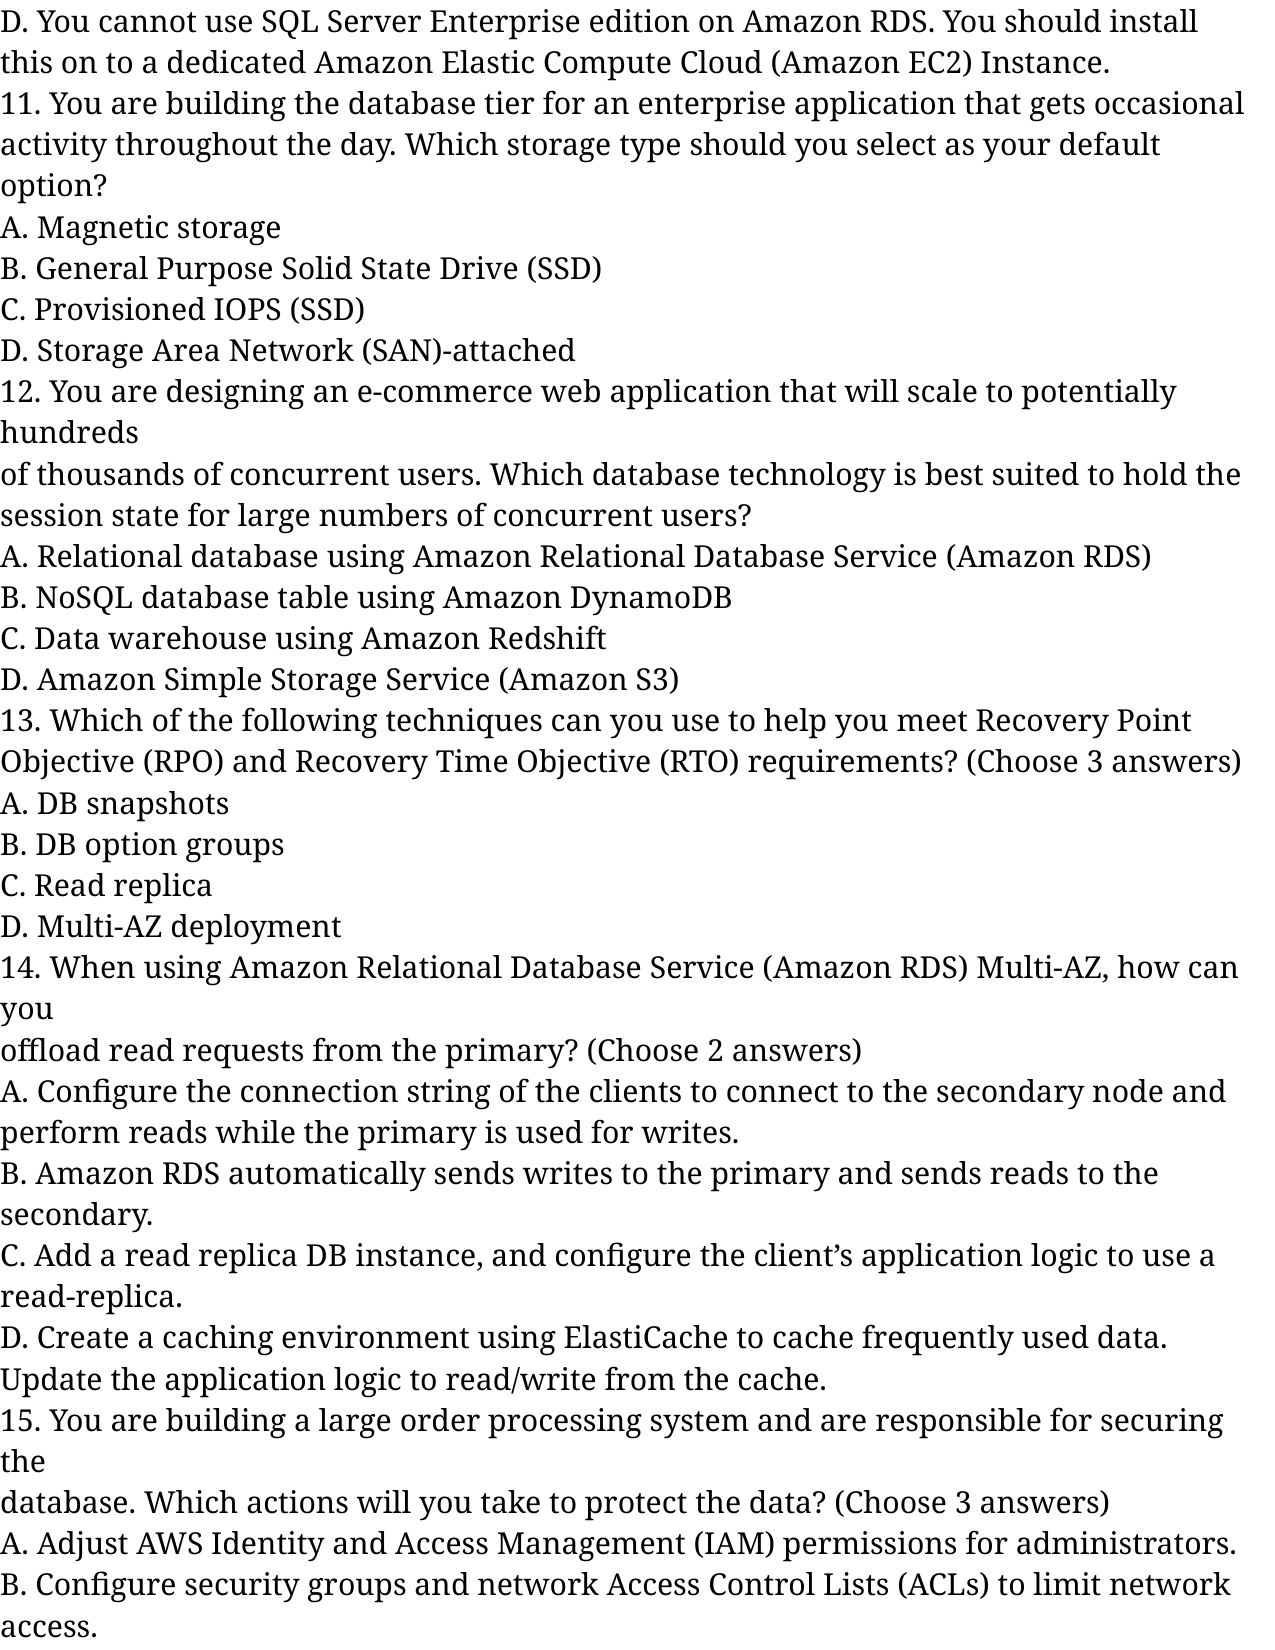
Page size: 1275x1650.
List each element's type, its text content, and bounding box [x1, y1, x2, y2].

text C. Add a read replica DB instance, and configure the client’s application logic to use a [0, 1234, 1275, 1276]
text B. Configure security groups and network Access Control Lists (ACLs) to limit network [0, 1563, 1275, 1605]
text D. Storage Area Network (SAN)-attached [0, 329, 1275, 370]
text 14. When using Amazon Relational Database Service (Amazon RDS) Multi-AZ, how can you [0, 946, 1275, 1029]
text C. Provisioned IOPS (SSD) [0, 288, 1275, 329]
text 11. You are building the database tier for an enterprise application that gets occasional [0, 82, 1275, 123]
text A. Adjust AWS Identity and Access Management (IAM) permissions for administrators. [0, 1522, 1275, 1563]
text Update the application logic to read/write from the cache. [0, 1358, 1275, 1399]
text this on to a dedicated Amazon Elastic Compute Cloud (Amazon EC2) Instance. [0, 41, 1275, 82]
text activity throughout the day. Which storage type should you select as your default option? [0, 123, 1275, 206]
text 13. Which of the following techniques can you use to help you meet Recovery Point [0, 699, 1275, 741]
text offload read requests from the primary? (Choose 2 answers) [0, 1029, 1275, 1070]
text A. DB snapshots [0, 782, 1275, 823]
text D. Amazon Simple Storage Service (Amazon S3) [0, 658, 1275, 699]
text session state for large numbers of concurrent users? [0, 494, 1275, 535]
text 12. You are designing an e-commerce web application that will scale to potentially hundreds [0, 370, 1275, 453]
text B. General Purpose Solid State Drive (SSD) [0, 247, 1275, 288]
text C. Read replica [0, 864, 1275, 905]
text B. Amazon RDS automatically sends writes to the primary and sends reads to the [0, 1152, 1275, 1193]
text secondary. [0, 1193, 1275, 1234]
text database. Which actions will you take to protect the data? (Choose 3 answers) [0, 1481, 1275, 1522]
text B. DB option groups [0, 823, 1275, 864]
text A. Relational database using Amazon Relational Database Service (Amazon RDS) [0, 535, 1275, 576]
text Objective (RPO) and Recovery Time Objective (RTO) requirements? (Choose 3 answers) [0, 741, 1275, 782]
text D. Create a caching environment using ElastiCache to cache frequently used data. [0, 1317, 1275, 1358]
text D. You cannot use SQL Server Enterprise edition on Amazon RDS. You should install [0, 0, 1275, 41]
text A. Configure the connection string of the clients to connect to the secondary node and [0, 1070, 1275, 1111]
text 15. You are building a large order processing system and are responsible for securing the [0, 1399, 1275, 1481]
text D. Multi-AZ deployment [0, 905, 1275, 946]
text of thousands of concurrent users. Which database technology is best suited to hold the [0, 453, 1275, 494]
text C. Data warehouse using Amazon Redshift [0, 617, 1275, 658]
text perform reads while the primary is used for writes. [0, 1111, 1275, 1152]
text read-replica. [0, 1276, 1275, 1317]
text A. Magnetic storage [0, 206, 1275, 247]
text access. [0, 1605, 1275, 1646]
text B. NoSQL database table using Amazon DynamoDB [0, 576, 1275, 617]
